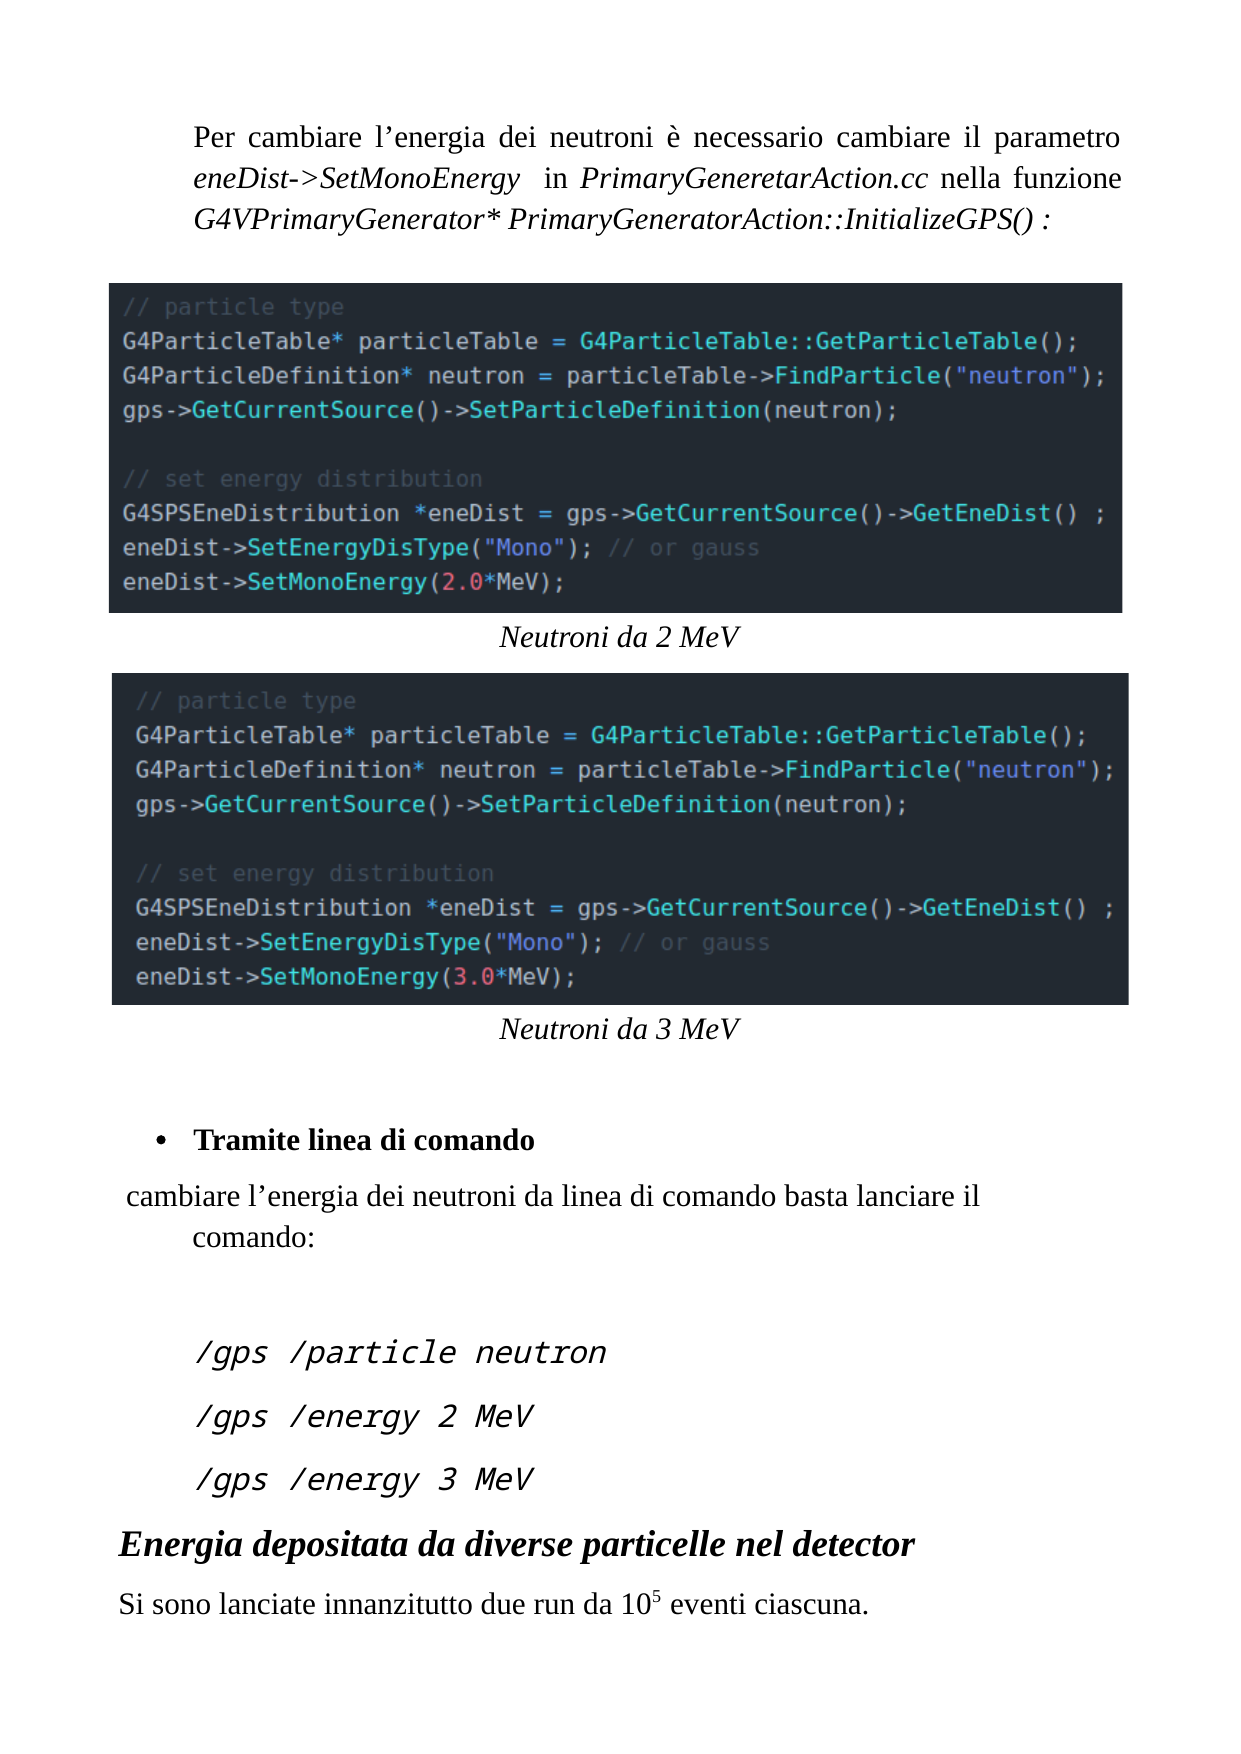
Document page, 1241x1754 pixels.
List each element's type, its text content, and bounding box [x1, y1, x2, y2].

text Si sono lanciate innanzitutto due run da 105 eventi ciascuna. [118, 1585, 1122, 1621]
text cambiare l’energia dei neutroni da linea di comando basta lanciare il comando: [118, 1177, 1122, 1254]
text [118, 256, 1122, 283]
list Tramite linea di comando [156, 1122, 1122, 1157]
picture [108, 283, 1123, 613]
text Energia depositata da diverse particelle nel detector [118, 1521, 1122, 1564]
text Neutroni da 3 MeV [118, 1005, 1122, 1046]
text Neutroni da 2 MeV [118, 613, 1122, 654]
text /gps /particle neutron [118, 1330, 1122, 1373]
list Per cambiare l’energia dei neutroni è necessario cambiare il parametro eneDist->SetMonoEnergy in PrimaryGeneretarAction.cc nella funzione G4VPrimaryGenerator* PrimaryGeneratorAction::InitializeGPS() : [156, 118, 1122, 237]
text /gps /energy 2 MeV [118, 1394, 1122, 1436]
picture [111, 673, 1129, 1005]
text /gps /energy 3 MeV [118, 1457, 1122, 1500]
